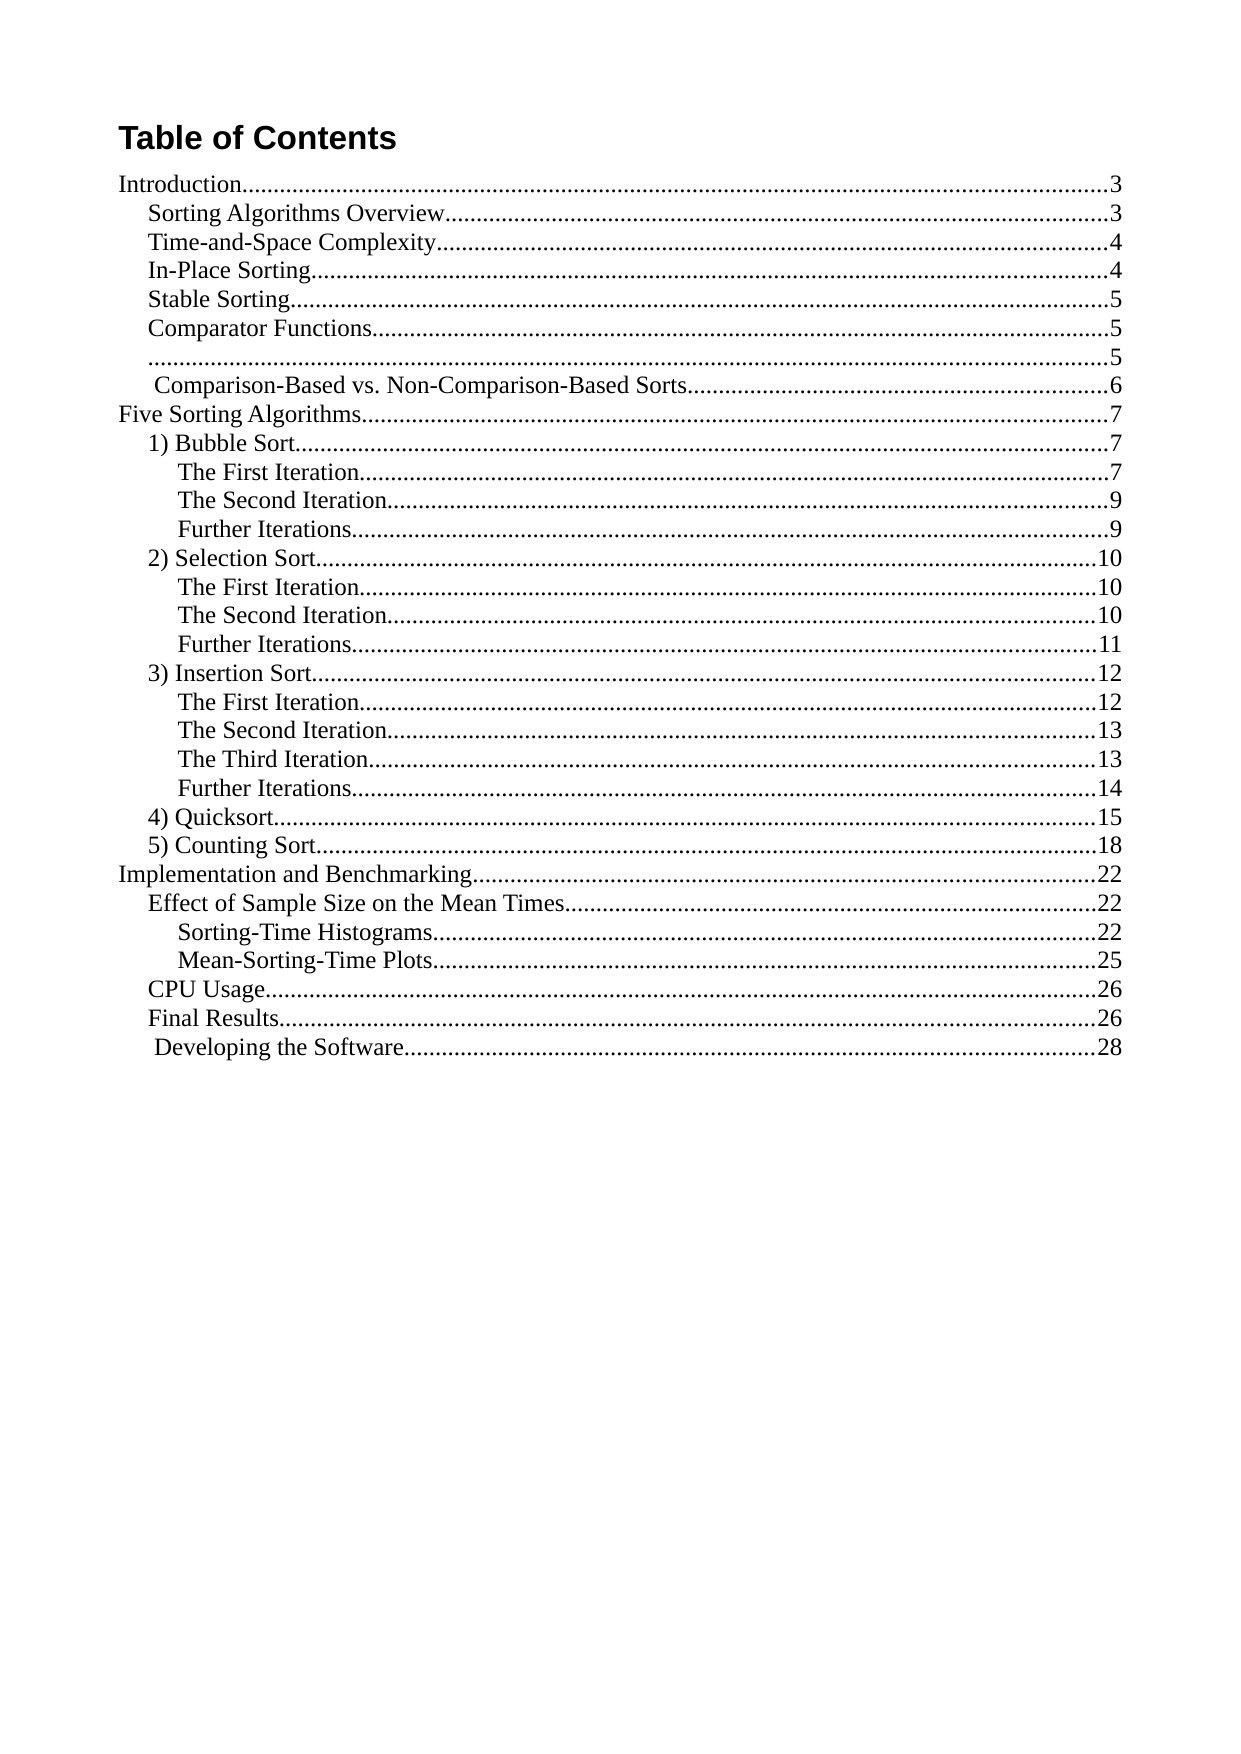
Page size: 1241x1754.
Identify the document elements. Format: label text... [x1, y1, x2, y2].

text The First Iteration 12 [177, 687, 1122, 715]
text The Third Iteration 13 [177, 744, 1122, 773]
text Further Iterations 14 [177, 773, 1122, 802]
text The Second Iteration 13 [177, 715, 1122, 744]
subtitle Table of Contents [118, 118, 1122, 157]
text 3) Insertion Sort 12 [148, 658, 1122, 687]
text Final Results 26 [148, 1003, 1122, 1032]
text Time-and-Space Complexity 4 [148, 227, 1122, 255]
text The First Iteration 7 [177, 457, 1122, 485]
text Further Iterations 9 [177, 514, 1122, 543]
text Introduction 3 [118, 169, 1122, 198]
text 4) Quicksort 15 [148, 802, 1122, 830]
text Effect of Sample Size on the Mean Times 22 [148, 888, 1122, 917]
text 5) Counting Sort 18 [148, 830, 1122, 859]
text Developing the Software 28 [148, 1032, 1122, 1060]
text Stable Sorting 5 [148, 284, 1122, 313]
text In-Place Sorting 4 [148, 255, 1122, 284]
text CPU Usage 26 [148, 974, 1122, 1003]
text Comparator Functions 5 [148, 313, 1122, 342]
text Mean-Sorting-Time Plots 25 [177, 945, 1122, 974]
text Implementation and Benchmarking 22 [118, 859, 1122, 888]
text Five Sorting Algorithms 7 [118, 399, 1122, 428]
text The Second Iteration 9 [177, 485, 1122, 514]
text The First Iteration 10 [177, 572, 1122, 600]
text Further Iterations 11 [177, 629, 1122, 658]
text The Second Iteration 10 [177, 600, 1122, 629]
text 2) Selection Sort 10 [148, 543, 1122, 572]
text 5 [148, 342, 1122, 370]
text Comparison-Based vs. Non-Comparison-Based Sorts 6 [148, 370, 1122, 399]
text 1) Bubble Sort 7 [148, 428, 1122, 457]
text Sorting Algorithms Overview 3 [148, 198, 1122, 227]
text Sorting-Time Histograms 22 [177, 917, 1122, 945]
